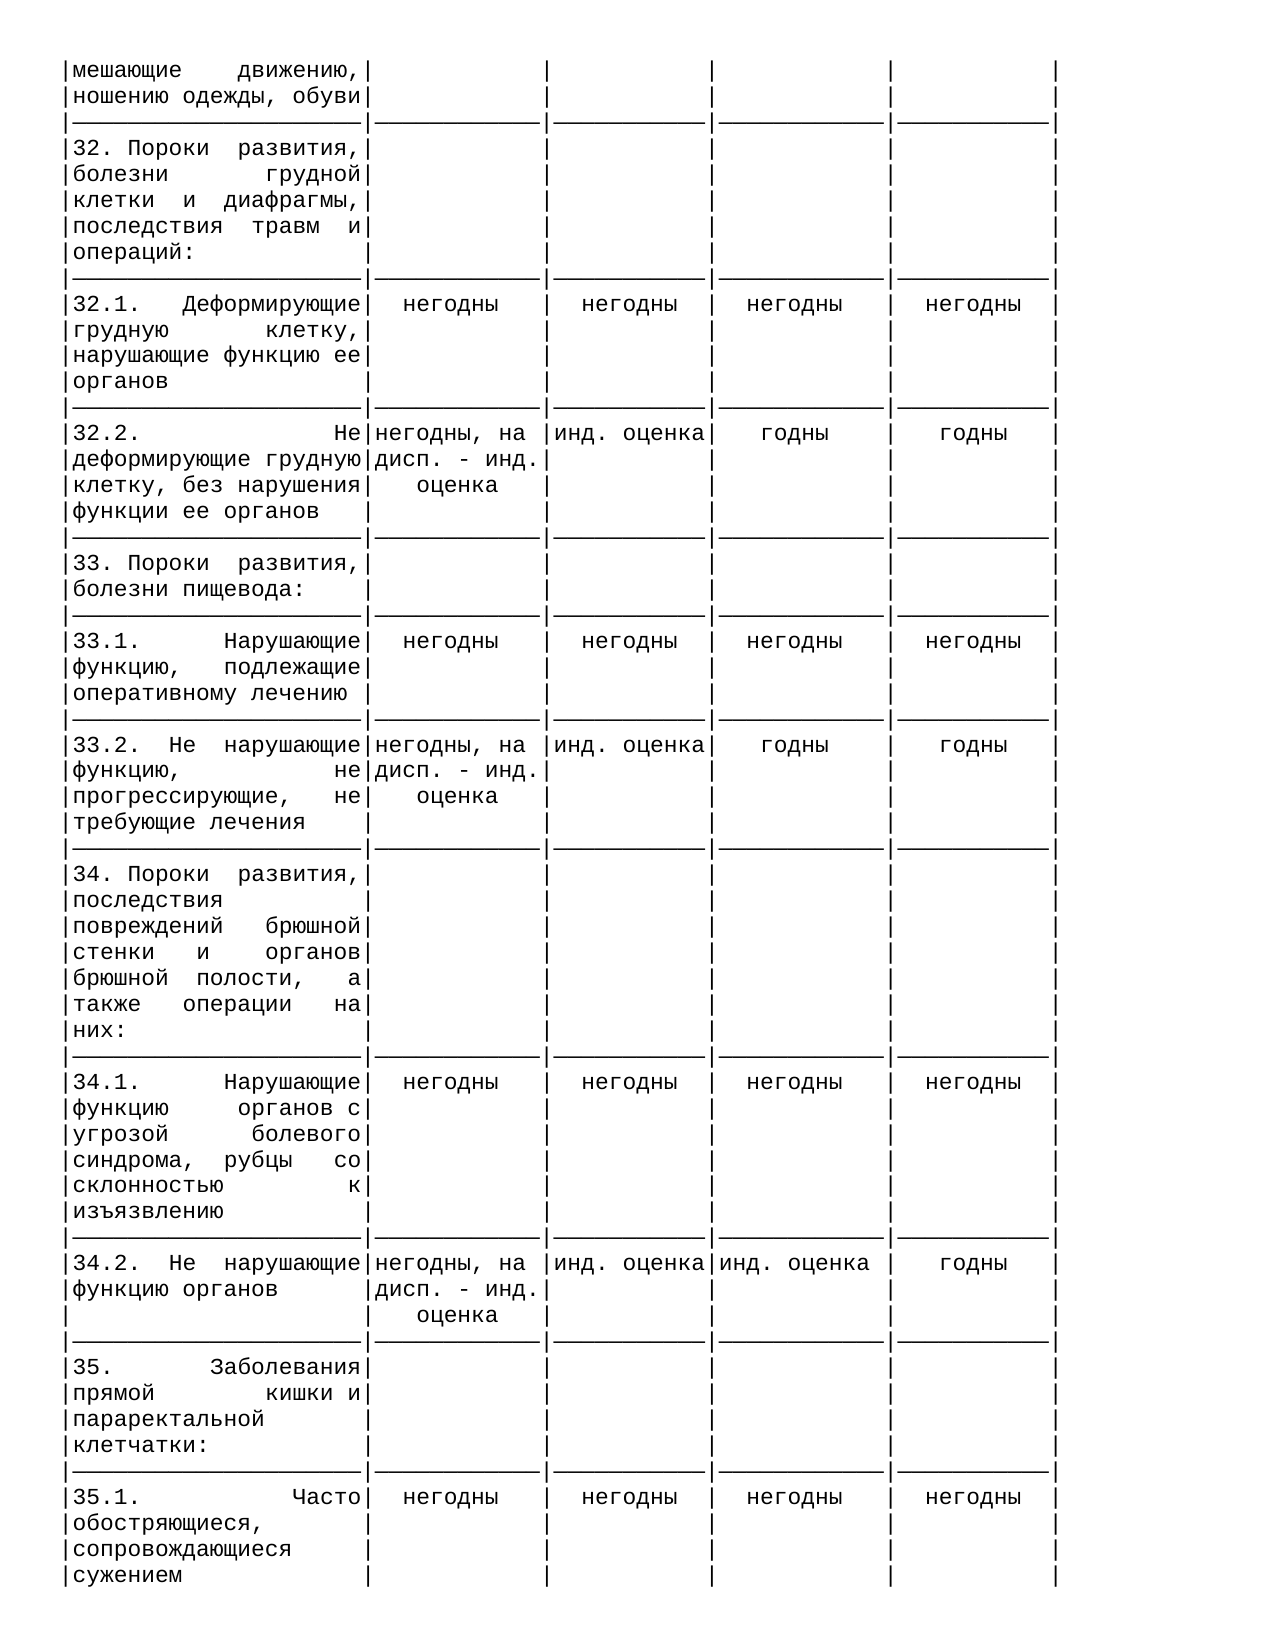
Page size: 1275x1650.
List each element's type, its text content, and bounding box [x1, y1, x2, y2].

text |34. Пороки развития,| | | | | [58, 863, 1216, 888]
text |33. Пороки развития,| | | | | [58, 551, 1216, 577]
text |34.1. Нарушающие| негодны | негодны | негодны | негодны | [58, 1070, 1216, 1096]
text |32.2. Не|негодны, на |инд. оценка| годны | годны | [58, 422, 1216, 448]
text |изъязвлению | | | | | [58, 1200, 1216, 1226]
text |сужением | | | | | [58, 1563, 1216, 1589]
text |33.1. Нарушающие| негодны | негодны | негодны | негодны | [58, 629, 1216, 655]
text |синдрома, рубцы со| | | | | [58, 1148, 1216, 1174]
text |функции ее органов | | | | | [58, 499, 1216, 525]
text |35. Заболевания| | | | | [58, 1355, 1216, 1381]
text |органов | | | | | [58, 370, 1216, 396]
text |—————————————————————|————————————|———————————|————————————|———————————| [58, 1329, 1216, 1355]
text |—————————————————————|————————————|———————————|————————————|———————————| [58, 266, 1216, 292]
text |функцию, подлежащие| | | | | [58, 655, 1216, 681]
text |—————————————————————|————————————|———————————|————————————|———————————| [58, 603, 1216, 629]
text |—————————————————————|————————————|———————————|————————————|———————————| [58, 110, 1216, 136]
text |клетчатки: | | | | | [58, 1433, 1216, 1459]
text |требующие лечения | | | | | [58, 811, 1216, 837]
text |функцию органов |дисп. - инд.| | | | [58, 1278, 1216, 1303]
text |ношению одежды, обуви| | | | | [58, 84, 1216, 110]
text |последствия | | | | | [58, 888, 1216, 914]
text |клетку, без нарушения| оценка | | | | [58, 473, 1216, 499]
text |мешающие движению,| | | | | [58, 58, 1216, 84]
text |—————————————————————|————————————|———————————|————————————|———————————| [58, 1226, 1216, 1252]
text |функцию, не|дисп. - инд.| | | | [58, 759, 1216, 785]
text |последствия травм и| | | | | [58, 214, 1216, 240]
text |угрозой болевого| | | | | [58, 1122, 1216, 1148]
text |32.1. Деформирующие| негодны | негодны | негодны | негодны | [58, 292, 1216, 318]
text |брюшной полости, а| | | | | [58, 966, 1216, 992]
text |обостряющиеся, | | | | | [58, 1511, 1216, 1537]
text |—————————————————————|————————————|———————————|————————————|———————————| [58, 837, 1216, 863]
text |34.2. Не нарушающие|негодны, на |инд. оценка|инд. оценка | годны | [58, 1252, 1216, 1278]
text |деформирующие грудную|дисп. - инд.| | | | [58, 448, 1216, 473]
text |сопровождающиеся | | | | | [58, 1537, 1216, 1563]
text |прямой кишки и| | | | | [58, 1381, 1216, 1407]
text |стенки и органов| | | | | [58, 940, 1216, 966]
text |них: | | | | | [58, 1018, 1216, 1044]
text |нарушающие функцию ее| | | | | [58, 344, 1216, 370]
text |операций: | | | | | [58, 240, 1216, 266]
text |грудную клетку,| | | | | [58, 318, 1216, 344]
text |33.2. Не нарушающие|негодны, на |инд. оценка| годны | годны | [58, 733, 1216, 759]
text |функцию органов с| | | | | [58, 1096, 1216, 1122]
text |оперативному лечению | | | | | [58, 681, 1216, 707]
text |склонностью к| | | | | [58, 1174, 1216, 1200]
text |параректальной | | | | | [58, 1407, 1216, 1433]
text |клетки и диафрагмы,| | | | | [58, 188, 1216, 214]
text |болезни грудной| | | | | [58, 162, 1216, 188]
text |32. Пороки развития,| | | | | [58, 136, 1216, 162]
text |повреждений брюшной| | | | | [58, 914, 1216, 940]
text |прогрессирующие, не| оценка | | | | [58, 785, 1216, 811]
text |—————————————————————|————————————|———————————|————————————|———————————| [58, 525, 1216, 551]
text | | оценка | | | | [58, 1303, 1216, 1329]
text |35.1. Часто| негодны | негодны | негодны | негодны | [58, 1485, 1216, 1511]
text |болезни пищевода: | | | | | [58, 577, 1216, 603]
text |—————————————————————|————————————|———————————|————————————|———————————| [58, 1459, 1216, 1485]
text |—————————————————————|————————————|———————————|————————————|———————————| [58, 1044, 1216, 1070]
text |также операции на| | | | | [58, 992, 1216, 1018]
text |—————————————————————|————————————|———————————|————————————|———————————| [58, 396, 1216, 422]
text |—————————————————————|————————————|———————————|————————————|———————————| [58, 707, 1216, 733]
